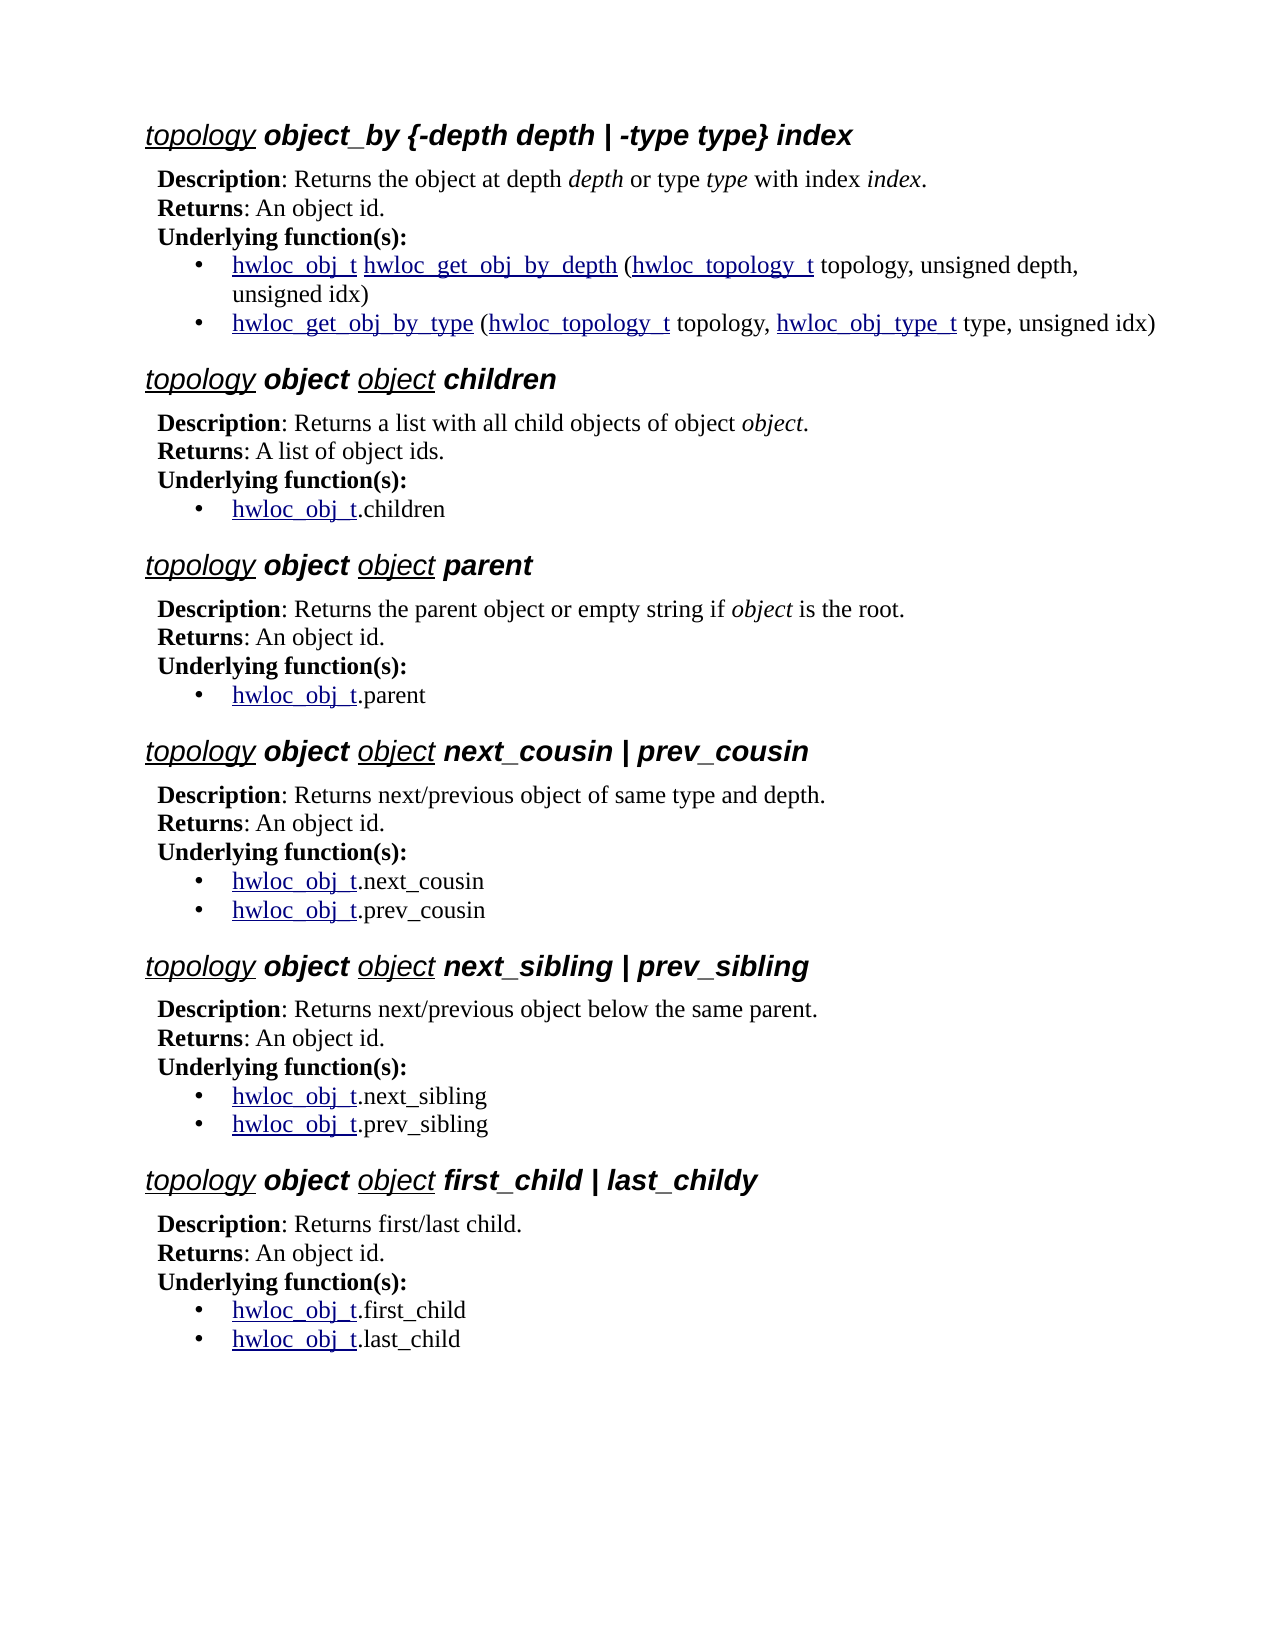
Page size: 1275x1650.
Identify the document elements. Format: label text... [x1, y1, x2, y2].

subtitle topology object object children [145, 362, 1157, 395]
subtitle topology object object parent [145, 548, 1157, 581]
subtitle topology object object first_child | last_childy [145, 1163, 1157, 1197]
text Description: Returns the object at depth depth or type type with index index. [157, 164, 1157, 193]
list hwloc_obj_t.children [194, 494, 1157, 523]
text Description: Returns the parent object or empty string if object is the root. [157, 594, 1157, 622]
text Returns: An object id. [157, 1023, 1157, 1052]
text Returns: An object id. [157, 193, 1157, 222]
text Returns: A list of object ids. [157, 436, 1157, 465]
text Description: Returns next/previous object of same type and depth. [157, 780, 1157, 808]
text Returns: An object id. [157, 1238, 1157, 1267]
list hwloc_obj_t.prev_cousin [194, 895, 1157, 923]
text Underlying function(s): [157, 222, 1157, 250]
text Underlying function(s): [157, 651, 1157, 680]
list hwloc_obj_t hwloc_get_obj_by_depth (hwloc_topology_t topology, unsigned depth, unsigned idx) [194, 250, 1157, 308]
list hwloc_get_obj_by_type (hwloc_topology_t topology, hwloc_obj_type_t type, unsigned idx) [194, 308, 1157, 337]
subtitle topology object object next_cousin | prev_cousin [145, 734, 1157, 767]
text Underlying function(s): [157, 465, 1157, 494]
text Description: Returns next/previous object below the same parent. [157, 994, 1157, 1023]
text Underlying function(s): [157, 837, 1157, 866]
text Description: Returns first/last child. [157, 1209, 1157, 1238]
list hwloc_obj_t.last_child [194, 1324, 1157, 1353]
subtitle topology object object next_sibling | prev_sibling [145, 948, 1157, 982]
subtitle topology object_by {-depth depth | -type type} index [145, 118, 1157, 152]
text Returns: An object id. [157, 622, 1157, 651]
list hwloc_obj_t.next_cousin [194, 866, 1157, 895]
text Description: Returns a list with all child objects of object object. [157, 408, 1157, 436]
text Returns: An object id. [157, 808, 1157, 837]
list hwloc_obj_t.next_sibling [194, 1081, 1157, 1109]
text Underlying function(s): [157, 1267, 1157, 1296]
list hwloc_obj_t.first_child [194, 1296, 1157, 1324]
list hwloc_obj_t.prev_sibling [194, 1109, 1157, 1138]
list hwloc_obj_t.parent [194, 680, 1157, 709]
text Underlying function(s): [157, 1052, 1157, 1081]
